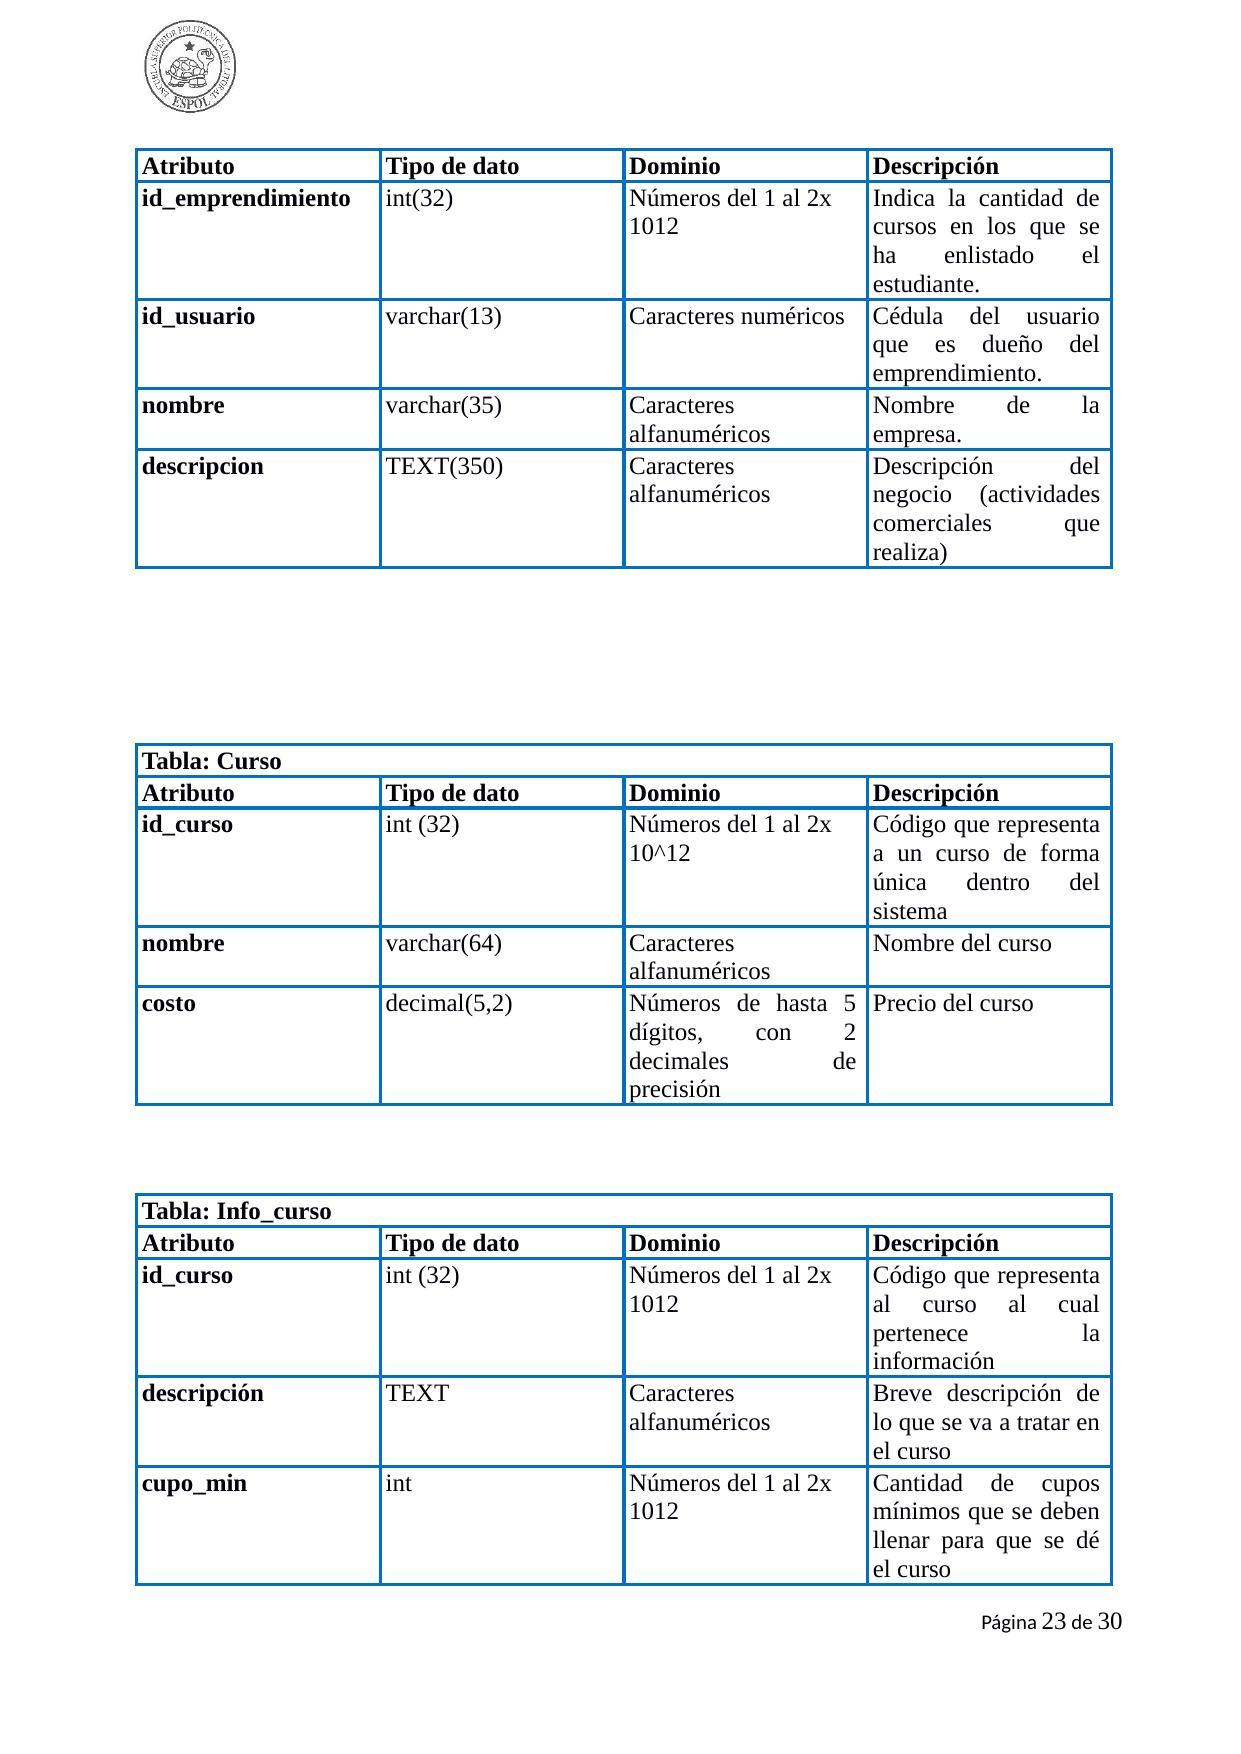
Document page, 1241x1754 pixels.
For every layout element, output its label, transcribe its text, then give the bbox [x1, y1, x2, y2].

table_cell Precio del curso [869, 988, 1110, 1103]
table_cell Nombre de la empresa. [869, 390, 1110, 448]
table_cell id_curso [138, 1260, 379, 1375]
table_cell id_curso [138, 810, 379, 924]
table_cell varchar(35) [382, 390, 622, 448]
table_cell nombre [138, 928, 379, 985]
table_cell Breve descripción de lo que se va a tratar en el curso [869, 1378, 1110, 1464]
table_cell Números del 1 al 2x 1012 [626, 1468, 866, 1583]
table_cell decimal(5,2) [382, 988, 622, 1103]
table_cell Atributo [138, 151, 379, 179]
table_cell int [382, 1468, 622, 1583]
table_cell id_emprendimiento [138, 183, 379, 298]
table_cell Tipo de dato [382, 1228, 622, 1257]
table_cell Dominio [626, 151, 866, 179]
table_cell Dominio [626, 778, 866, 806]
table_cell varchar(64) [382, 928, 622, 985]
table_header Tabla: Curso [138, 746, 1110, 774]
table_cell Descripción del negocio (actividades comerciales que realiza) [869, 451, 1110, 566]
table_cell int (32) [382, 1260, 622, 1375]
table_cell Tipo de dato [382, 778, 622, 806]
table_cell cupo_min [138, 1468, 379, 1583]
table_cell TEXT [382, 1378, 622, 1464]
table_cell Números del 1 al 2x 10^12 [626, 810, 866, 924]
table_cell Descripción [869, 778, 1110, 806]
table_cell Código que representa a un curso de forma única dentro del sistema [869, 810, 1110, 924]
table_cell Atributo [138, 778, 379, 806]
table_cell int(32) [382, 183, 622, 298]
table_cell descripción [138, 1378, 379, 1464]
table_cell Dominio [626, 1228, 866, 1257]
table_cell costo [138, 988, 379, 1103]
table_cell descripcion [138, 451, 379, 566]
table_header Tabla: Info_curso [138, 1196, 1110, 1225]
table_cell Cédula del usuario que es dueño del emprendimiento. [869, 301, 1110, 387]
table_cell TEXT(350) [382, 451, 622, 566]
table_cell Caracteres numéricos [626, 301, 866, 387]
table_cell Cantidad de cupos mínimos que se deben llenar para que se dé el curso [869, 1468, 1110, 1583]
table_cell int (32) [382, 810, 622, 924]
table_cell Atributo [138, 1228, 379, 1257]
picture [142, 19, 238, 114]
table_cell Descripción [869, 1228, 1110, 1257]
table_cell Caracteres alfanuméricos [626, 451, 866, 566]
table_cell Números del 1 al 2x 1012 [626, 183, 866, 298]
table_cell varchar(13) [382, 301, 622, 387]
table_cell Caracteres alfanuméricos [626, 390, 866, 448]
table_cell Números de hasta 5 dígitos, con 2 decimales de precisión [626, 988, 866, 1103]
table_cell Tipo de dato [382, 151, 622, 179]
table_cell Caracteres alfanuméricos [626, 928, 866, 985]
table_cell Caracteres alfanuméricos [626, 1378, 866, 1464]
table_cell Indica la cantidad de cursos en los que se ha enlistado el estudiante. [869, 183, 1110, 298]
table_cell id_usuario [138, 301, 379, 387]
table_cell Nombre del curso [869, 928, 1110, 985]
table_cell Descripción [869, 151, 1110, 179]
table_cell nombre [138, 390, 379, 448]
table_cell Números del 1 al 2x 1012 [626, 1260, 866, 1375]
table_cell Código que representa al curso al cual pertenece la información [869, 1260, 1110, 1375]
